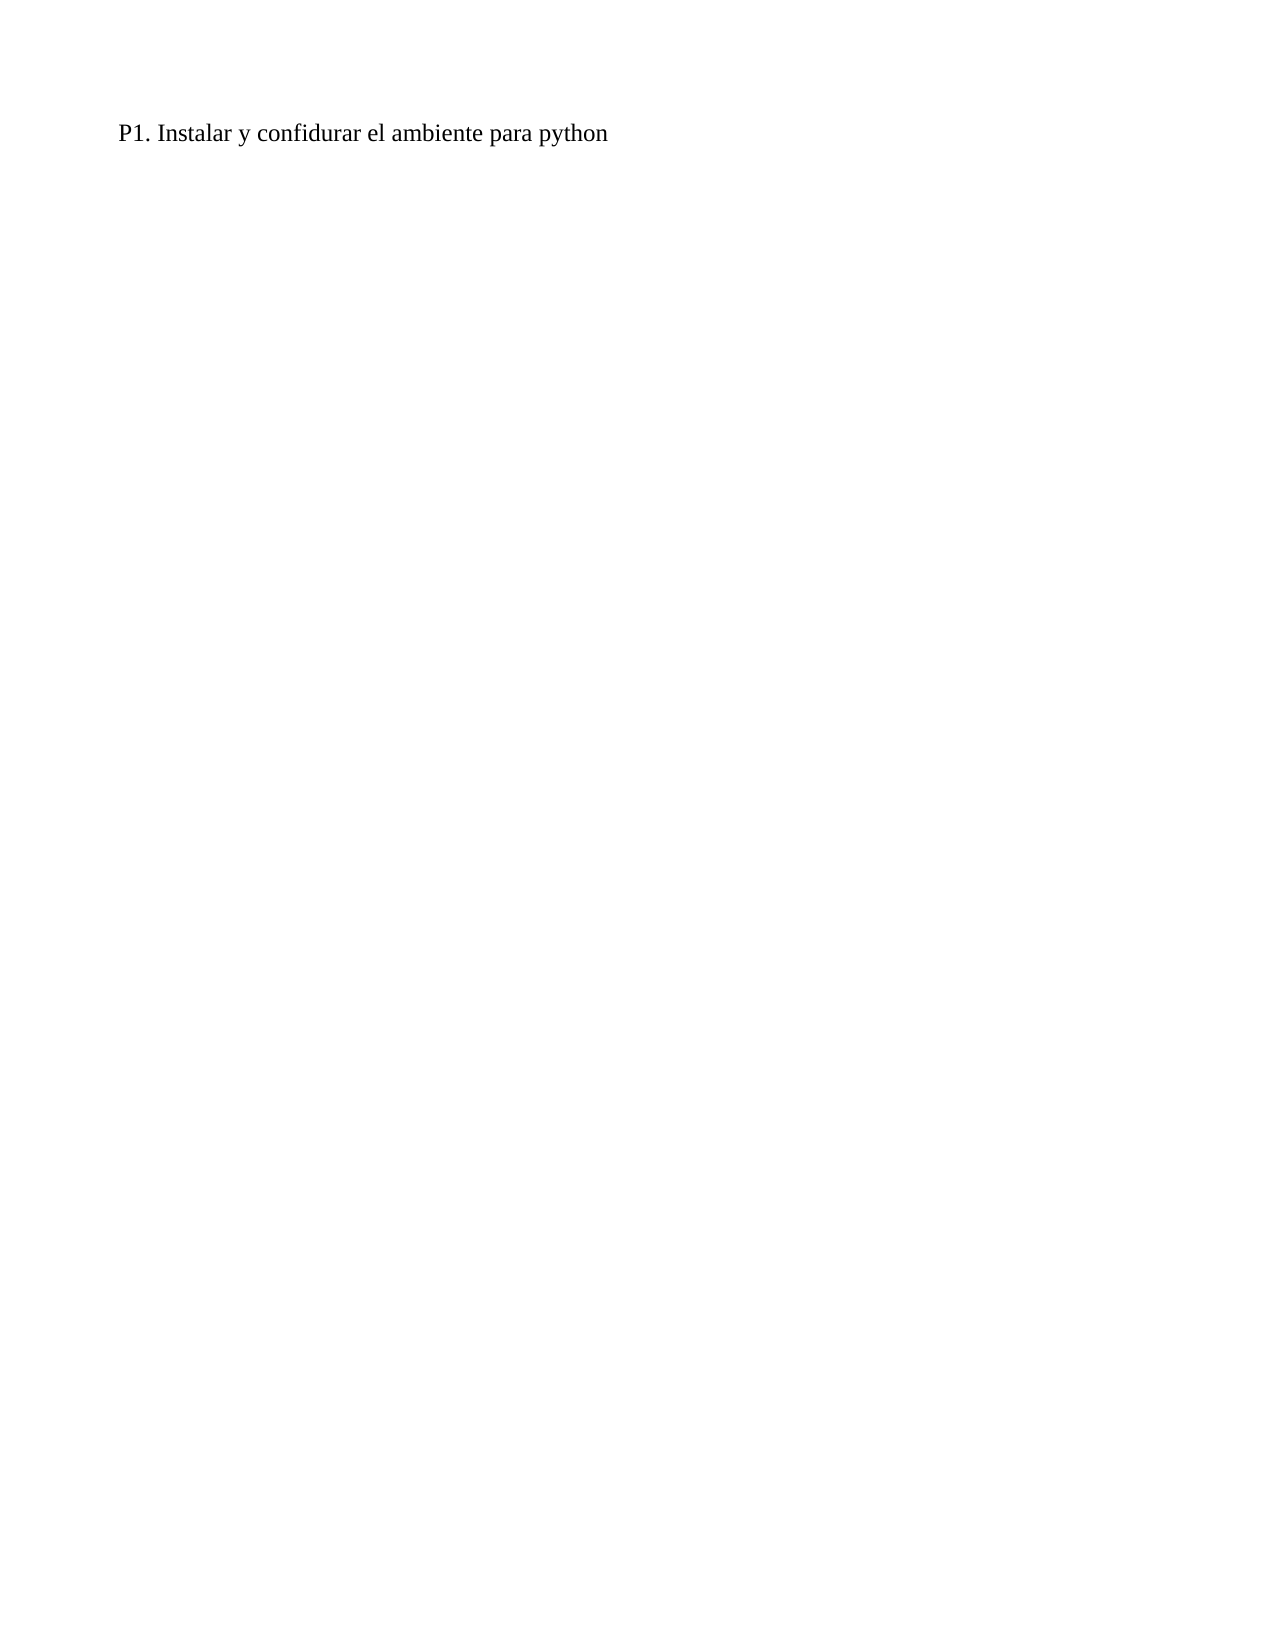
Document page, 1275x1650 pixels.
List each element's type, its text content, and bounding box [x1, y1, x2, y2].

text P1. Instalar y confidurar el ambiente para python [118, 118, 1157, 147]
